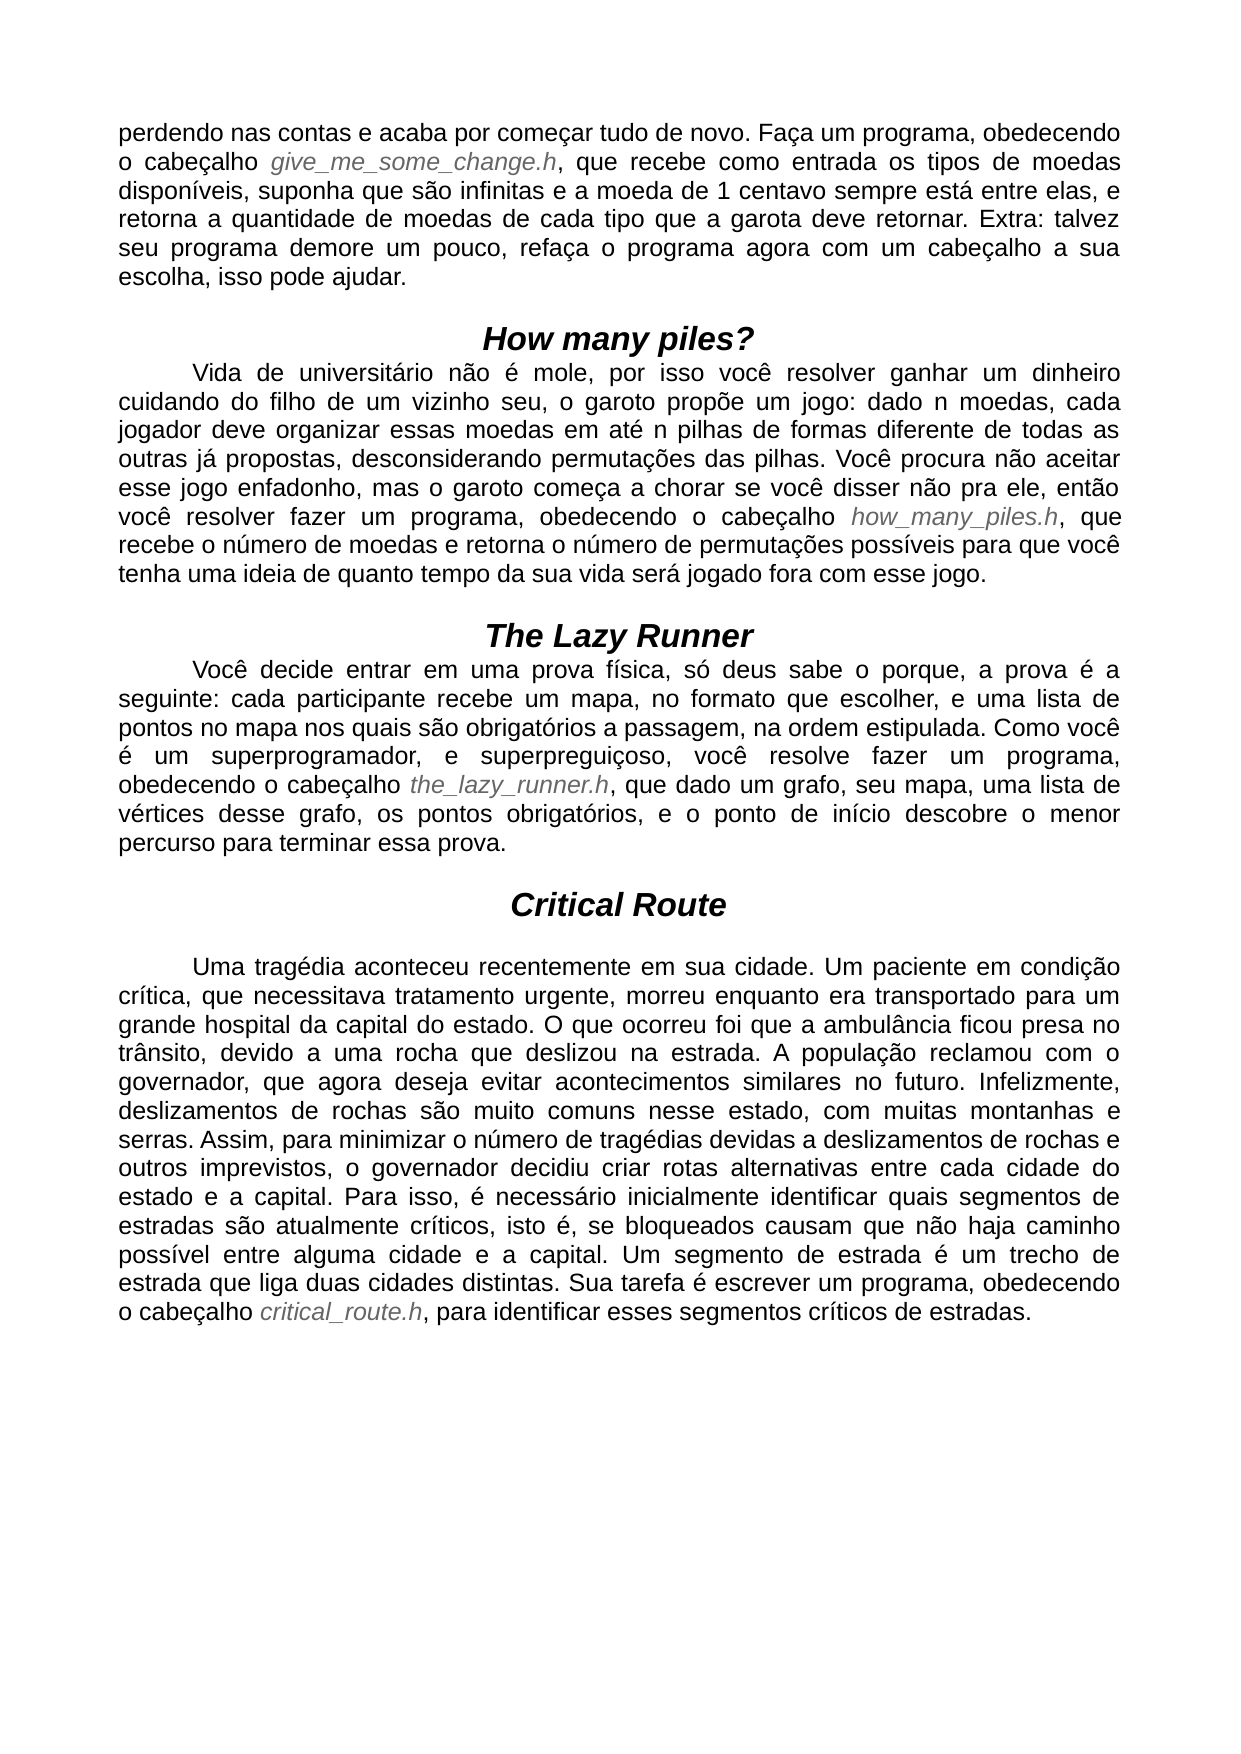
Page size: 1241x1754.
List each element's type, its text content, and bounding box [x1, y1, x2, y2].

text Critical Route [118, 885, 1122, 923]
text Você decide entrar em uma prova física, só deus sabe o porque, a prova é a seguinte: cada participante recebe um mapa, no formato que escolher, e uma lista de pontos no mapa nos quais são obrigatórios a passagem, na ordem estipulada. Como você é um superprogramador, e superpreguiçoso, você resolve fazer um programa, obedecendo o cabeçalho the_lazy_runner.h, que dado um grafo, seu mapa, uma lista de vértices desse grafo, os pontos obrigatórios, e o ponto de início descobre o menor percurso para terminar essa prova. [118, 655, 1122, 856]
text The Lazy Runner [118, 617, 1122, 655]
text perdendo nas contas e acaba por começar tudo de novo. Faça um programa, obedecendo o cabeçalho give_me_some_change.h, que recebe como entrada os tipos de moedas disponíveis, suponha que são infinitas e a moeda de 1 centavo sempre está entre elas, e retorna a quantidade de moedas de cada tipo que a garota deve retornar. Extra: talvez seu programa demore um pouco, refaça o programa agora com um cabeçalho a sua escolha, isso pode ajudar. [118, 118, 1122, 291]
text Vida de universitário não é mole, por isso você resolver ganhar um dinheiro cuidando do filho de um vizinho seu, o garoto propõe um jogo: dado n moedas, cada jogador deve organizar essas moedas em até n pilhas de formas diferente de todas as outras já propostas, desconsiderando permutações das pilhas. Você procura não aceitar esse jogo enfadonho, mas o garoto começa a chorar se você disser não pra ele, então você resolver fazer um programa, obedecendo o cabeçalho how_many_piles.h, que recebe o número de moedas e retorna o número de permutações possíveis para que você tenha uma ideia de quanto tempo da sua vida será jogado fora com esse jogo. [118, 358, 1122, 588]
text How many piles? [118, 319, 1122, 358]
text Uma tragédia aconteceu recentemente em sua cidade. Um paciente em condição crítica, que necessitava tratamento urgente, morreu enquanto era transportado para um grande hospital da capital do estado. O que ocorreu foi que a ambulância ﬁcou presa no trânsito, devido a uma rocha que deslizou na estrada. A população reclamou com o governador, que agora deseja evitar acontecimentos similares no futuro. Infelizmente, deslizamentos de rochas são muito comuns nesse estado, com muitas montanhas e serras. Assim, para minimizar o número de tragédias devidas a deslizamentos de rochas e outros imprevistos, o governador decidiu criar rotas alternativas entre cada cidade do estado e a capital. Para isso, é necessário inicialmente identiﬁcar quais segmentos de estradas são atualmente críticos, isto é, se bloqueados causam que não haja caminho possível entre alguma cidade e a capital. Um segmento de estrada é um trecho de estrada que liga duas cidades distintas. Sua tarefa é escrever um programa, obedecendo o cabeçalho critical_route.h, para identiﬁcar esses segmentos críticos de estradas. [118, 952, 1122, 1326]
